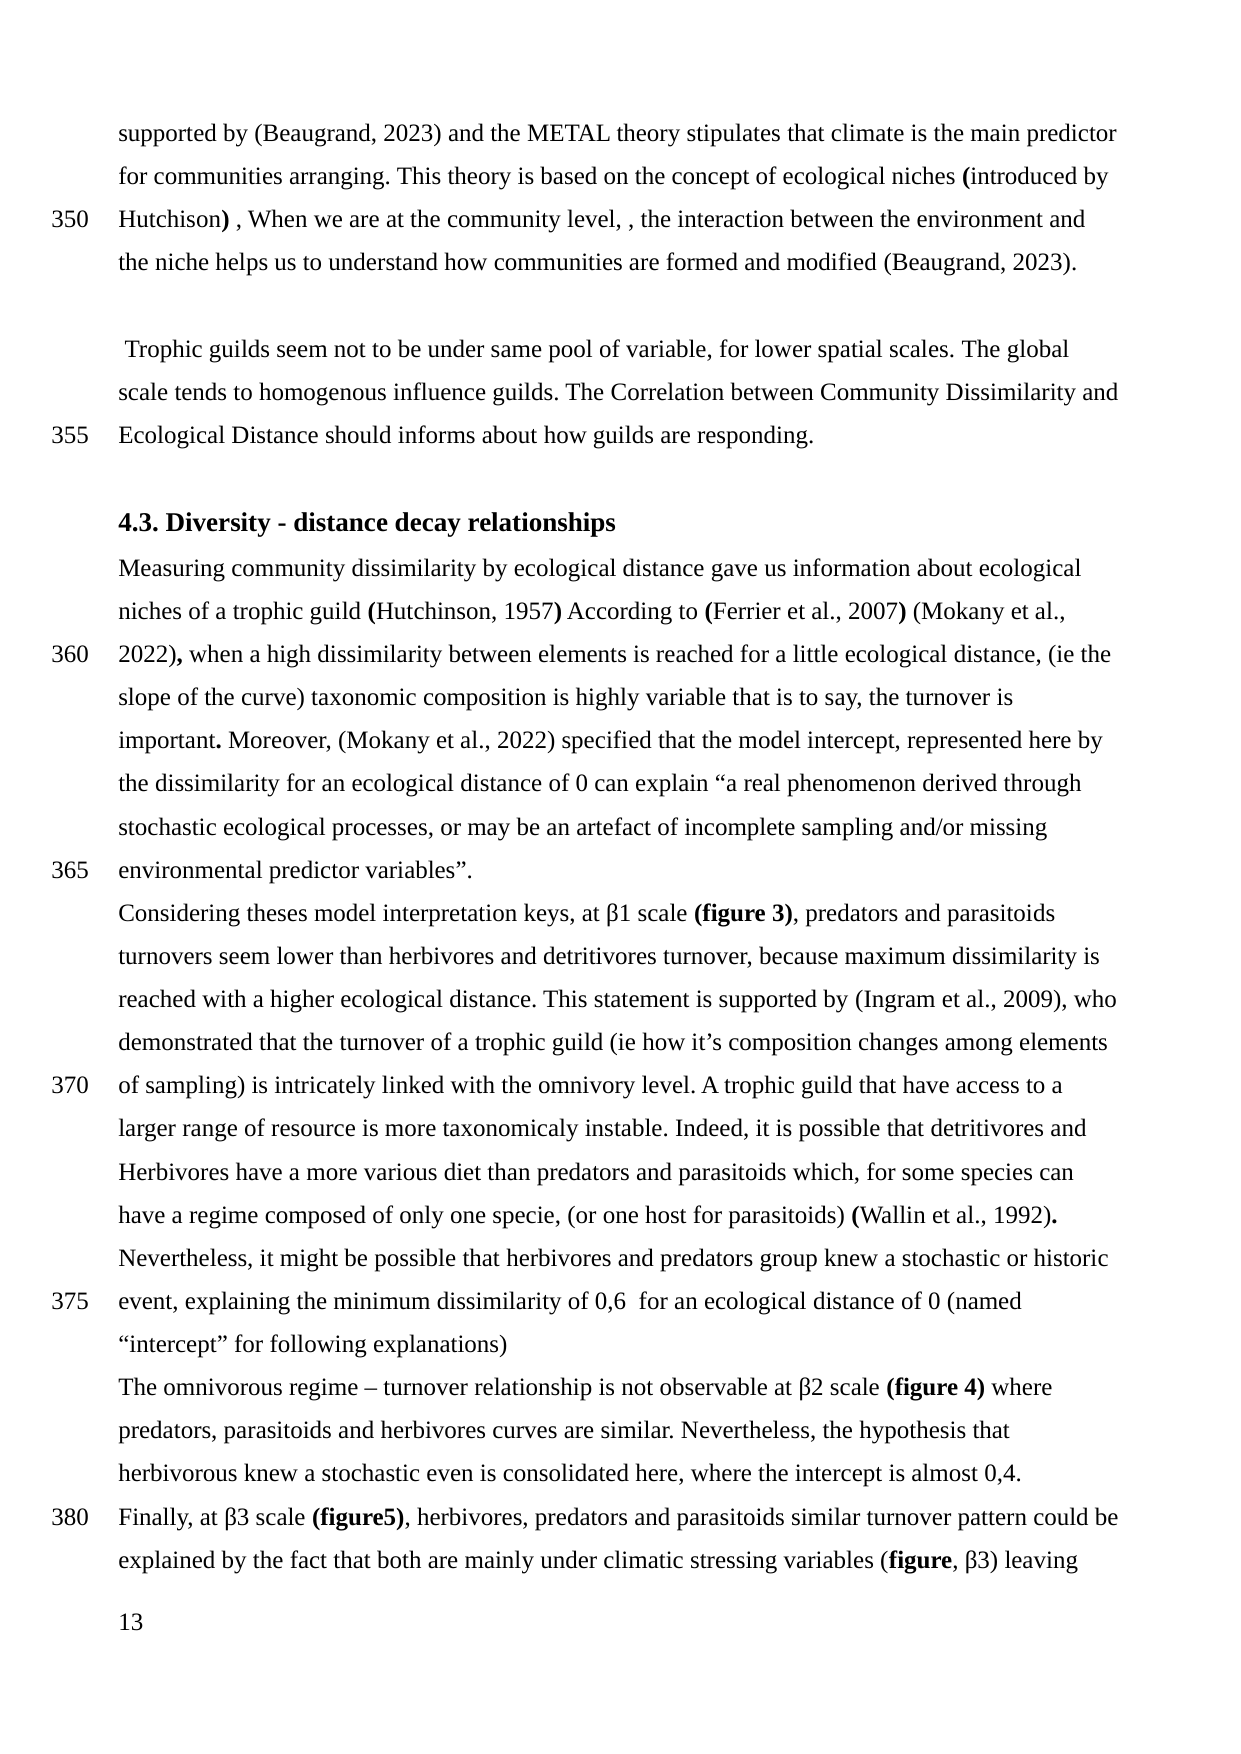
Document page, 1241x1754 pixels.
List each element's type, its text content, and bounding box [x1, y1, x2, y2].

text 4.3. Diversity - distance decay relationships [118, 506, 1122, 537]
text Trophic guilds seem not to be under same pool of variable, for lower spatial scales. The global scale tends to homogenous influence guilds. The Correlation between Community Dissimilarity and Ecological Distance should informs about how guilds are responding. [118, 334, 1122, 449]
text Considering theses model interpretation keys, at β1 scale (figure 3), predators and parasitoids turnovers seem lower than herbivores and detritivores turnover, because maximum dissimilarity is reached with a higher ecological distance. This statement is supported by (Ingram et al., 2009), who demonstrated that the turnover of a trophic guild (ie how it’s composition changes among elements of sampling) is intricately linked with the omnivory level. A trophic guild that have access to a larger range of resource is more taxonomicaly instable. Indeed, it is possible that detritivores and Herbivores have a more various diet than predators and parasitoids which, for some species can have a regime composed of only one specie, (or one host for parasitoids) (Wallin et al., 1992). Nevertheless, it might be possible that herbivores and predators group knew a stochastic or historic event, explaining the minimum dissimilarity of 0,6 for an ecological distance of 0 (named “intercept” for following explanations) [118, 898, 1122, 1358]
text Finally, at β3 scale (figure5), herbivores, predators and parasitoids similar turnover pattern could be explained by the fact that both are mainly under climatic stressing variables (figure, β3) leaving [118, 1502, 1122, 1573]
text The omnivorous regime – turnover relationship is not observable at β2 scale (figure 4) where predators, parasitoids and herbivores curves are similar. Nevertheless, the hypothesis that herbivorous knew a stochastic even is consolidated here, where the intercept is almost 0,4. [118, 1372, 1122, 1487]
text supported by (Beaugrand, 2023) and the METAL theory stipulates that climate is the main predictor for communities arranging. This theory is based on the concept of ecological niches (introduced by Hutchison) , When we are at the community level, , the interaction between the environment and the niche helps us to understand how communities are formed and modified (Beaugrand, 2023). [118, 118, 1122, 276]
text Measuring community dissimilarity by ecological distance gave us information about ecological niches of a trophic guild (Hutchinson, 1957) According to (Ferrier et al., 2007) (Mokany et al., 2022), when a high dissimilarity between elements is reached for a little ecological distance, (ie the slope of the curve) taxonomic composition is highly variable that is to say, the turnover is important. Moreover, (Mokany et al., 2022) specified that the model intercept, represented here by the dissimilarity for an ecological distance of 0 can explain “a real phenomenon derived through stochastic ecological processes, or may be an artefact of incomplete sampling and/or missing environmental predictor variables”. [118, 553, 1122, 883]
